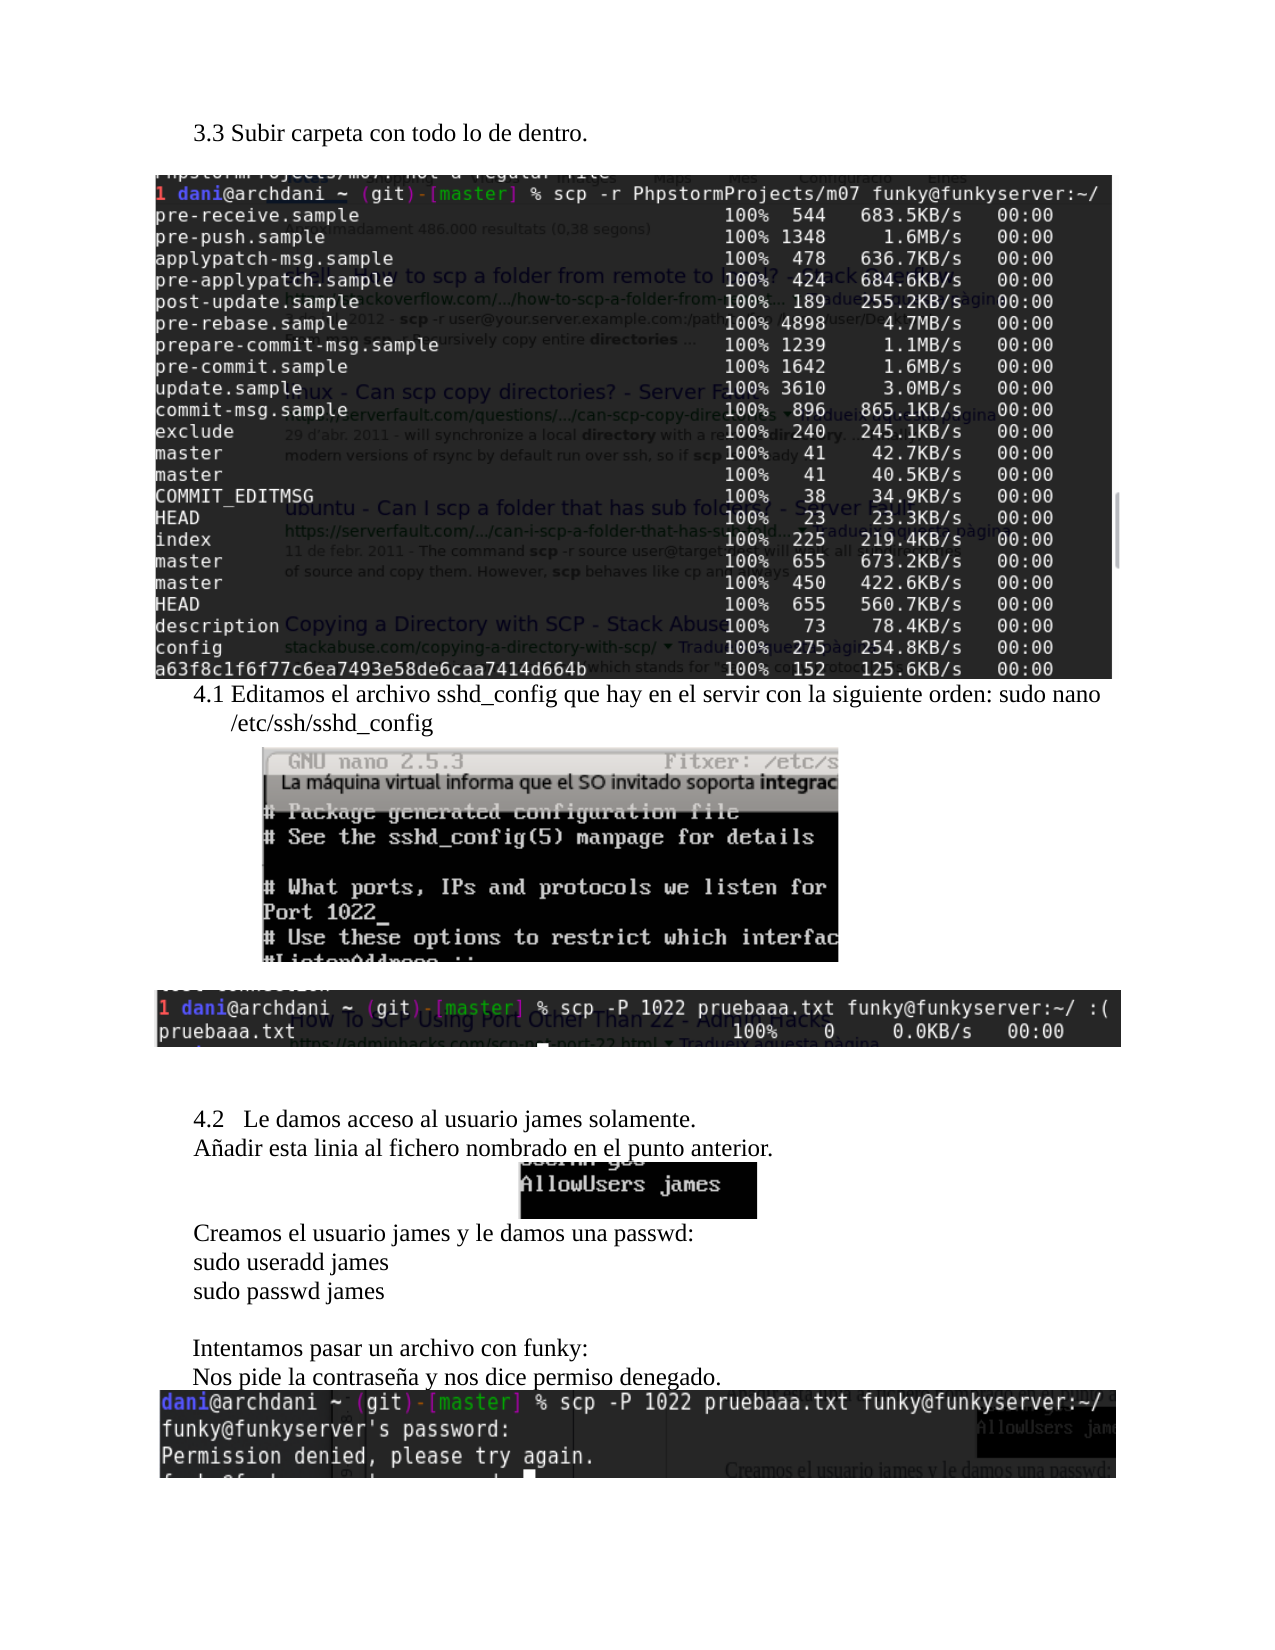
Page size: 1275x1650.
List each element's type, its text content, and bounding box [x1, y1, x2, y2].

picture [159, 1390, 1116, 1478]
text Nos pide la contraseña y nos dice permiso denegado. [118, 1362, 1157, 1391]
text Intentamos pasar un archivo con funky: [118, 1333, 1157, 1362]
list Subir carpeta con todo lo de dentro. [193, 118, 1157, 147]
list sudo useradd james [156, 1247, 1157, 1276]
list Editamos el archivo sshd_config que hay en el servir con la siguiente orden: sudo nano /etc/ssh/sshd_config [193, 176, 1157, 737]
list sudo passwd james [156, 1276, 1157, 1304]
picture [261, 747, 839, 962]
picture [155, 175, 1120, 679]
list Añadir esta linia al fichero nombrado en el punto anterior. [156, 1133, 1157, 1162]
picture [518, 1162, 758, 1219]
list Creamos el usuario james y le damos una passwd: [156, 1162, 1157, 1247]
picture [154, 990, 1121, 1047]
list 4.2 Le damos acceso al usuario james solamente. [156, 1104, 1157, 1133]
